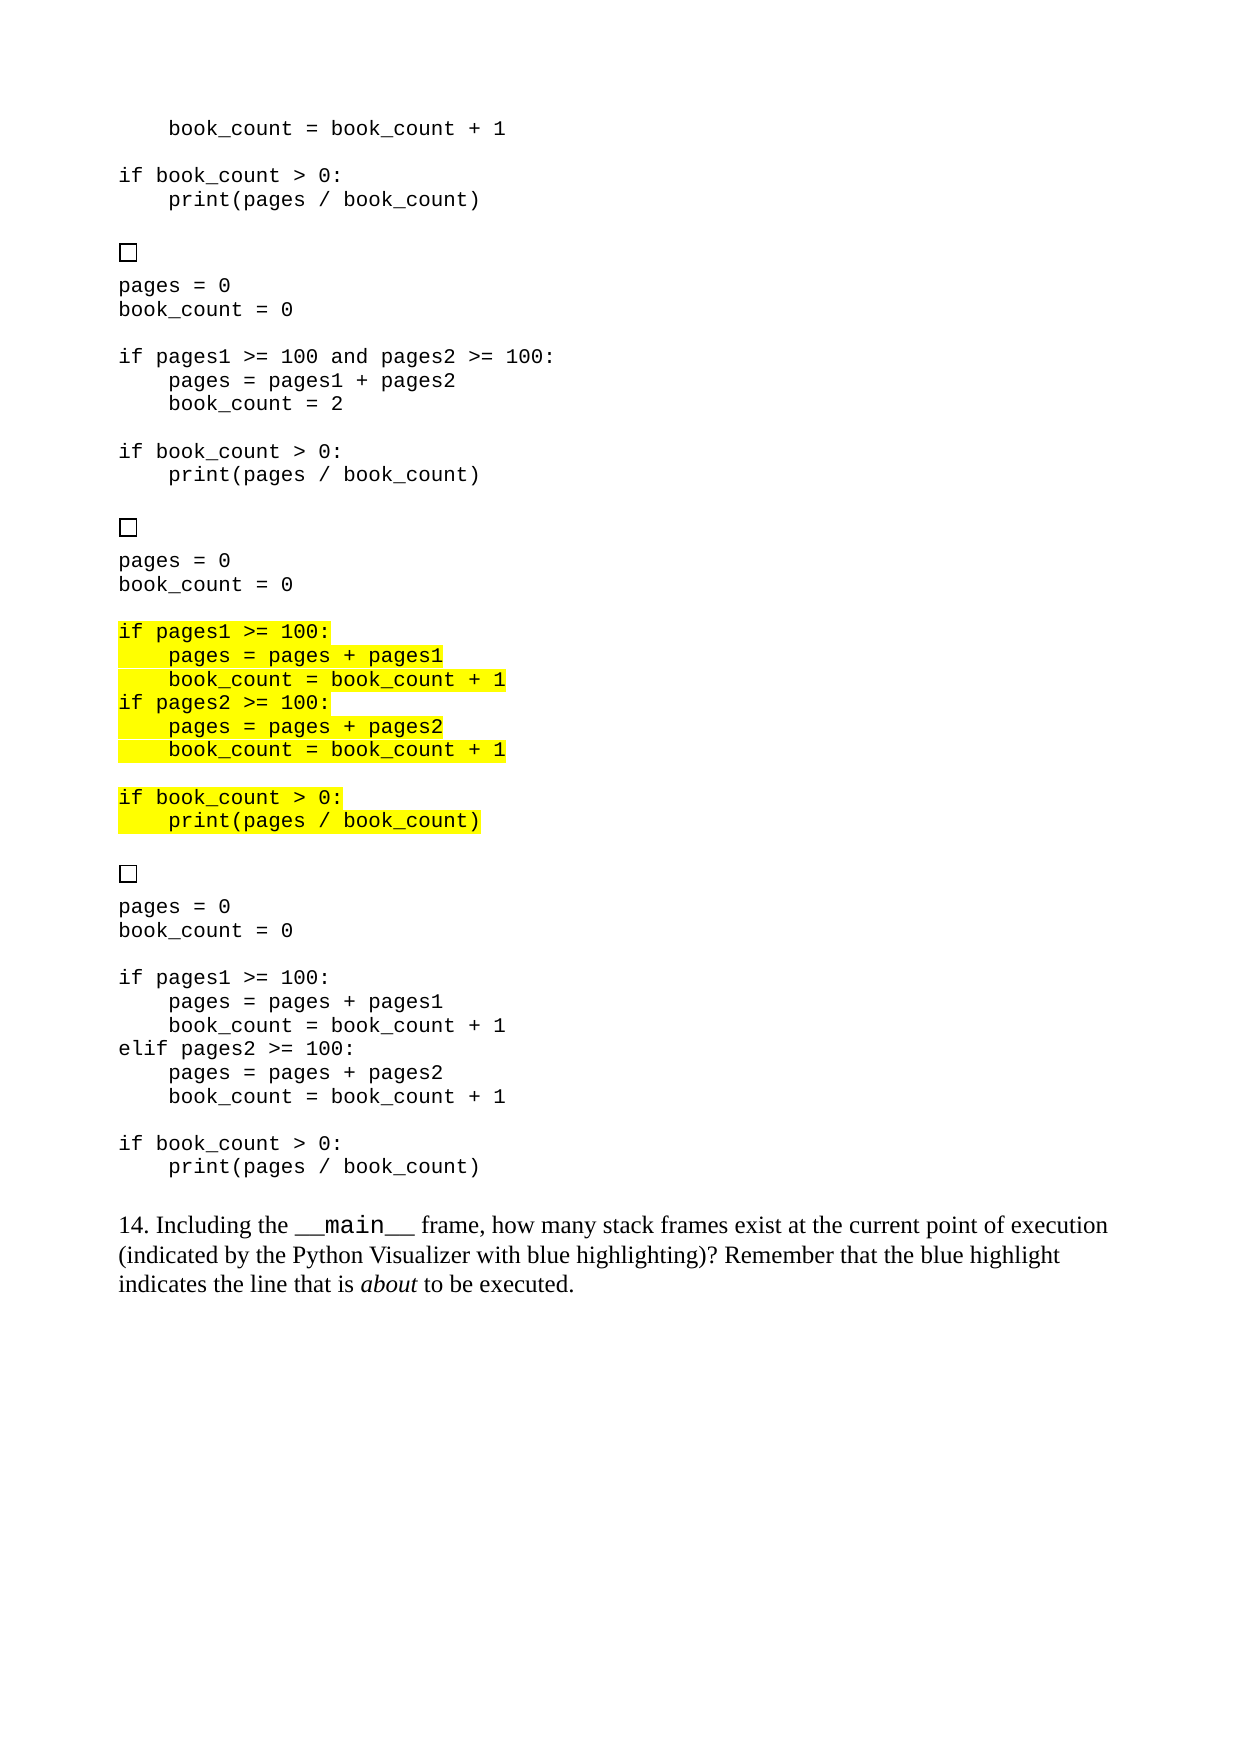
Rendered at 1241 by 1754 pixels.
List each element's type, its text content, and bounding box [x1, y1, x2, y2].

text if pages1 >= 100: [118, 967, 1122, 991]
text print(pages / book_count) [118, 1157, 1122, 1180]
text 14. Including the __main__ frame, how many stack frames exist at the current point of execution (indicated by the Python Visualizer with blue highlighting)? Remember that the blue highlight indicates the line that is about to be executed. [118, 1210, 1122, 1298]
text if pages1 >= 100 and pages2 >= 100: [118, 346, 1122, 370]
text book_count = book_count + 1 [118, 739, 1122, 763]
text if pages1 >= 100: [118, 621, 1122, 645]
text book_count = 2 [118, 393, 1122, 417]
text pages = 0 [118, 896, 1122, 920]
text book_count = book_count + 1 [118, 1015, 1122, 1038]
text book_count = 0 [118, 574, 1122, 598]
text if book_count > 0: [118, 165, 1122, 189]
text book_count = book_count + 1 [118, 1086, 1122, 1109]
text pages = pages + pages1 [118, 991, 1122, 1015]
text pages = pages + pages1 [118, 645, 1122, 668]
text if pages2 >= 100: [118, 692, 1122, 716]
text if book_count > 0: [118, 441, 1122, 464]
text print(pages / book_count) [118, 189, 1122, 213]
text book_count = 0 [118, 299, 1122, 322]
text book_count = 0 [118, 920, 1122, 944]
text if book_count > 0: [118, 787, 1122, 810]
text pages = pages1 + pages2 [118, 370, 1122, 393]
text print(pages / book_count) [118, 810, 1122, 834]
text elif pages2 >= 100: [118, 1038, 1122, 1062]
text pages = 0 [118, 275, 1122, 299]
text pages = pages + pages2 [118, 1062, 1122, 1086]
text if book_count > 0: [118, 1133, 1122, 1157]
text pages = pages + pages2 [118, 716, 1122, 739]
text print(pages / book_count) [118, 464, 1122, 488]
text book_count = book_count + 1 [118, 668, 1122, 692]
text pages = 0 [118, 550, 1122, 574]
text book_count = book_count + 1 [118, 118, 1122, 142]
